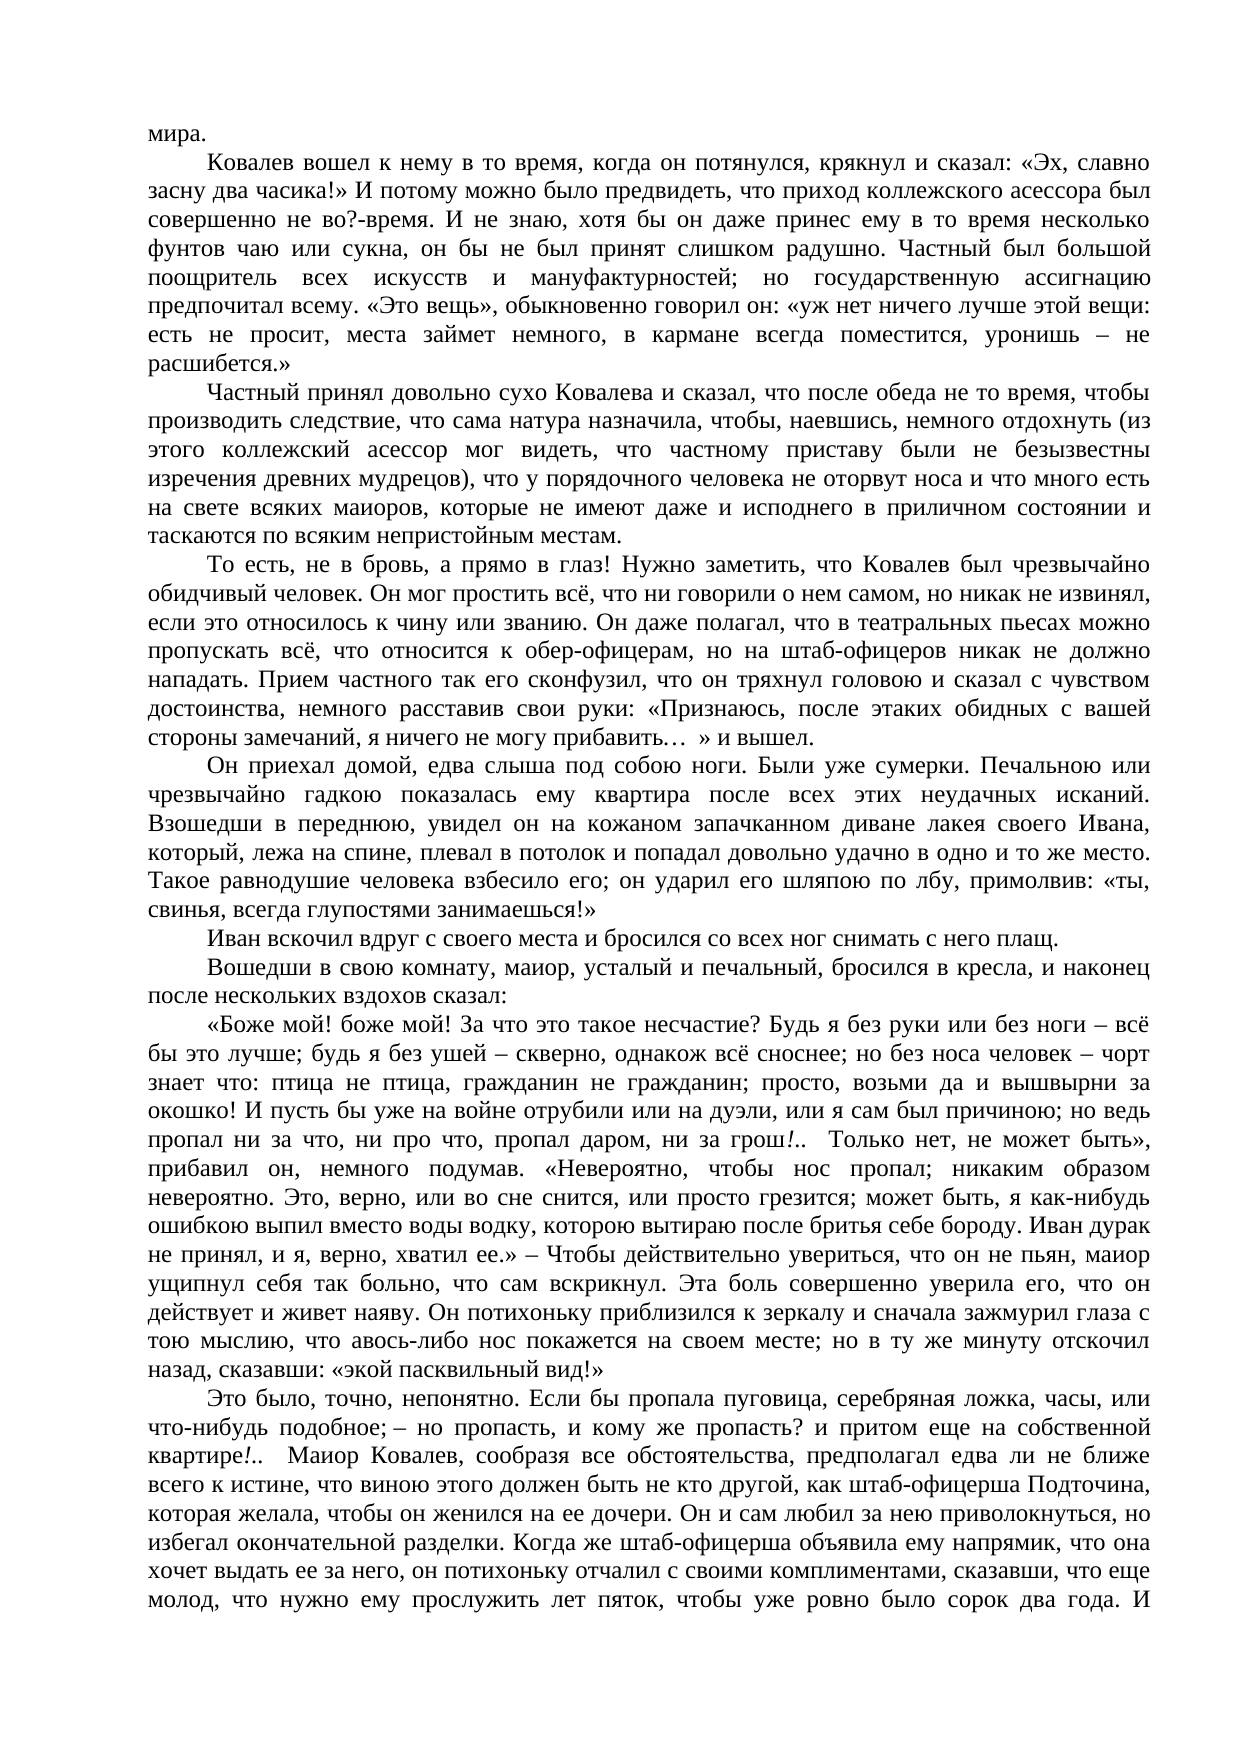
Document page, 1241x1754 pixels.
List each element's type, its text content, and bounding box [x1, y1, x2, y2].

text Ковалев вошел к нему в то время, когда он потянулся, крякнул и сказал: «Эх, славно засну два часика!» И потому можно было предвидеть, что приход коллежского асессора был совершенно не во?-время. И не знаю, хотя бы он даже принес ему в то время несколько фунтов чаю или сукна, он бы не был принят слишком радушно. Частный был большой поощритель всех искусств и мануфактурностей; но государственную ассигнацию предпочитал всему. «Это вещь», обыкновенно говорил он: «уж нет ничего лучше этой вещи: есть не просит, места займет немного, в кармане всегда поместится, уронишь – не расшибется.» [148, 147, 1152, 377]
text Вошедши в свою комнату, маиор, усталый и печальный, бросился в кресла, и наконец после нескольких вздохов сказал: [148, 952, 1152, 1009]
text «Боже мой! боже мой! За что это такое несчастие? Будь я без руки или без ноги – всё бы это лучше; будь я без ушей – скверно, однакож всё сноснее; но без носа человек – чорт знает что: птица не птица, гражданин не гражданин; просто, возьми да и вышвырни за окошко! И пусть бы уже на войне отрубили или на дуэли, или я сам был причиною; но ведь пропал ни за что, ни про что, пропал даром, ни за грош!.. Только нет, не может быть», прибавил он, немного подумав. «Невероятно, чтобы нос пропал; никаким образом невероятно. Это, верно, или во сне снится, или просто грезится; может быть, я как-нибудь ошибкою выпил вместо воды водку, которою вытираю после бритья себе бороду. Иван дурак не принял, и я, верно, хватил ее.» – Чтобы действительно увериться, что он не пьян, маиор ущипнул себя так больно, что сам вскрикнул. Эта боль совершенно уверила его, что он действует и живет наяву. Он потихоньку приблизился к зеркалу и сначала зажмурил глаза с тою мыслию, что авось-либо нос покажется на своем месте; но в ту же минуту отскочил назад, сказавши: «экой пасквильный вид!» [148, 1009, 1152, 1383]
text То есть, не в бровь, а прямо в глаз! Нужно заметить, что Ковалев был чрезвычайно обидчивый человек. Он мог простить всё, что ни говорили о нем самом, но никак не извинял, если это относилось к чину или званию. Он даже полагал, что в театральных пьесах можно пропускать всё, что относится к обер-офицерам, но на штаб-офицеров никак не должно нападать. Прием частного так его сконфузил, что он тряхнул головою и сказал с чувством достоинства, немного расставив свои руки: «Признаюсь, после этаких обидных с вашей стороны замечаний, я ничего не могу прибавить… » и вышел. [148, 549, 1152, 751]
text Частный принял довольно сухо Ковалева и сказал, что после обеда не то время, чтобы производить следствие, что сама натура назначила, чтобы, наевшись, немного отдохнуть (из этого коллежский асессор мог видеть, что частному приставу были не безызвестны изречения древних мудрецов), что у порядочного человека не оторвут носа и что много есть на свете всяких маиоров, которые не имеют даже и исподнего в приличном состоянии и таскаются по всяким непристойным местам. [148, 377, 1152, 549]
text мира. [148, 118, 1152, 147]
text Иван вскочил вдруг с своего места и бросился со всех ног снимать с него плащ. [148, 923, 1152, 952]
text Он приехал домой, едва слыша под собою ноги. Были уже сумерки. Печальною или чрезвычайно гадкою показалась ему квартира после всех этих неудачных исканий. Взошедши в переднюю, увидел он на кожаном запачканном диване лакея своего Ивана, который, лежа на спине, плевал в потолок и попадал довольно удачно в одно и то же место. Такое равнодушие человека взбесило его; он ударил его шляпою по лбу, примолвив: «ты, свинья, всегда глупостями занимаешься!» [148, 751, 1152, 923]
text Это было, точно, непонятно. Если бы пропала пуговица, серебряная ложка, часы, или что-нибудь подобное; – но пропасть, и кому же пропасть? и притом еще на собственной квартире!.. Маиор Ковалев, сообразя все обстоятельства, предполагал едва ли не ближе всего к истине, что виною этого должен быть не кто другой, как штаб-офицерша Подточина, которая желала, чтобы он женился на ее дочери. Он и сам любил за нею приволокнуться, но избегал окончательной разделки. Когда же штаб-офицерша объявила ему напрямик, что она хочет выдать ее за него, он потихоньку отчалил с своими комплиментами, сказавши, что еще молод, что нужно ему прослужить лет пяток, чтобы уже ровно было сорок два года. И [148, 1383, 1152, 1613]
